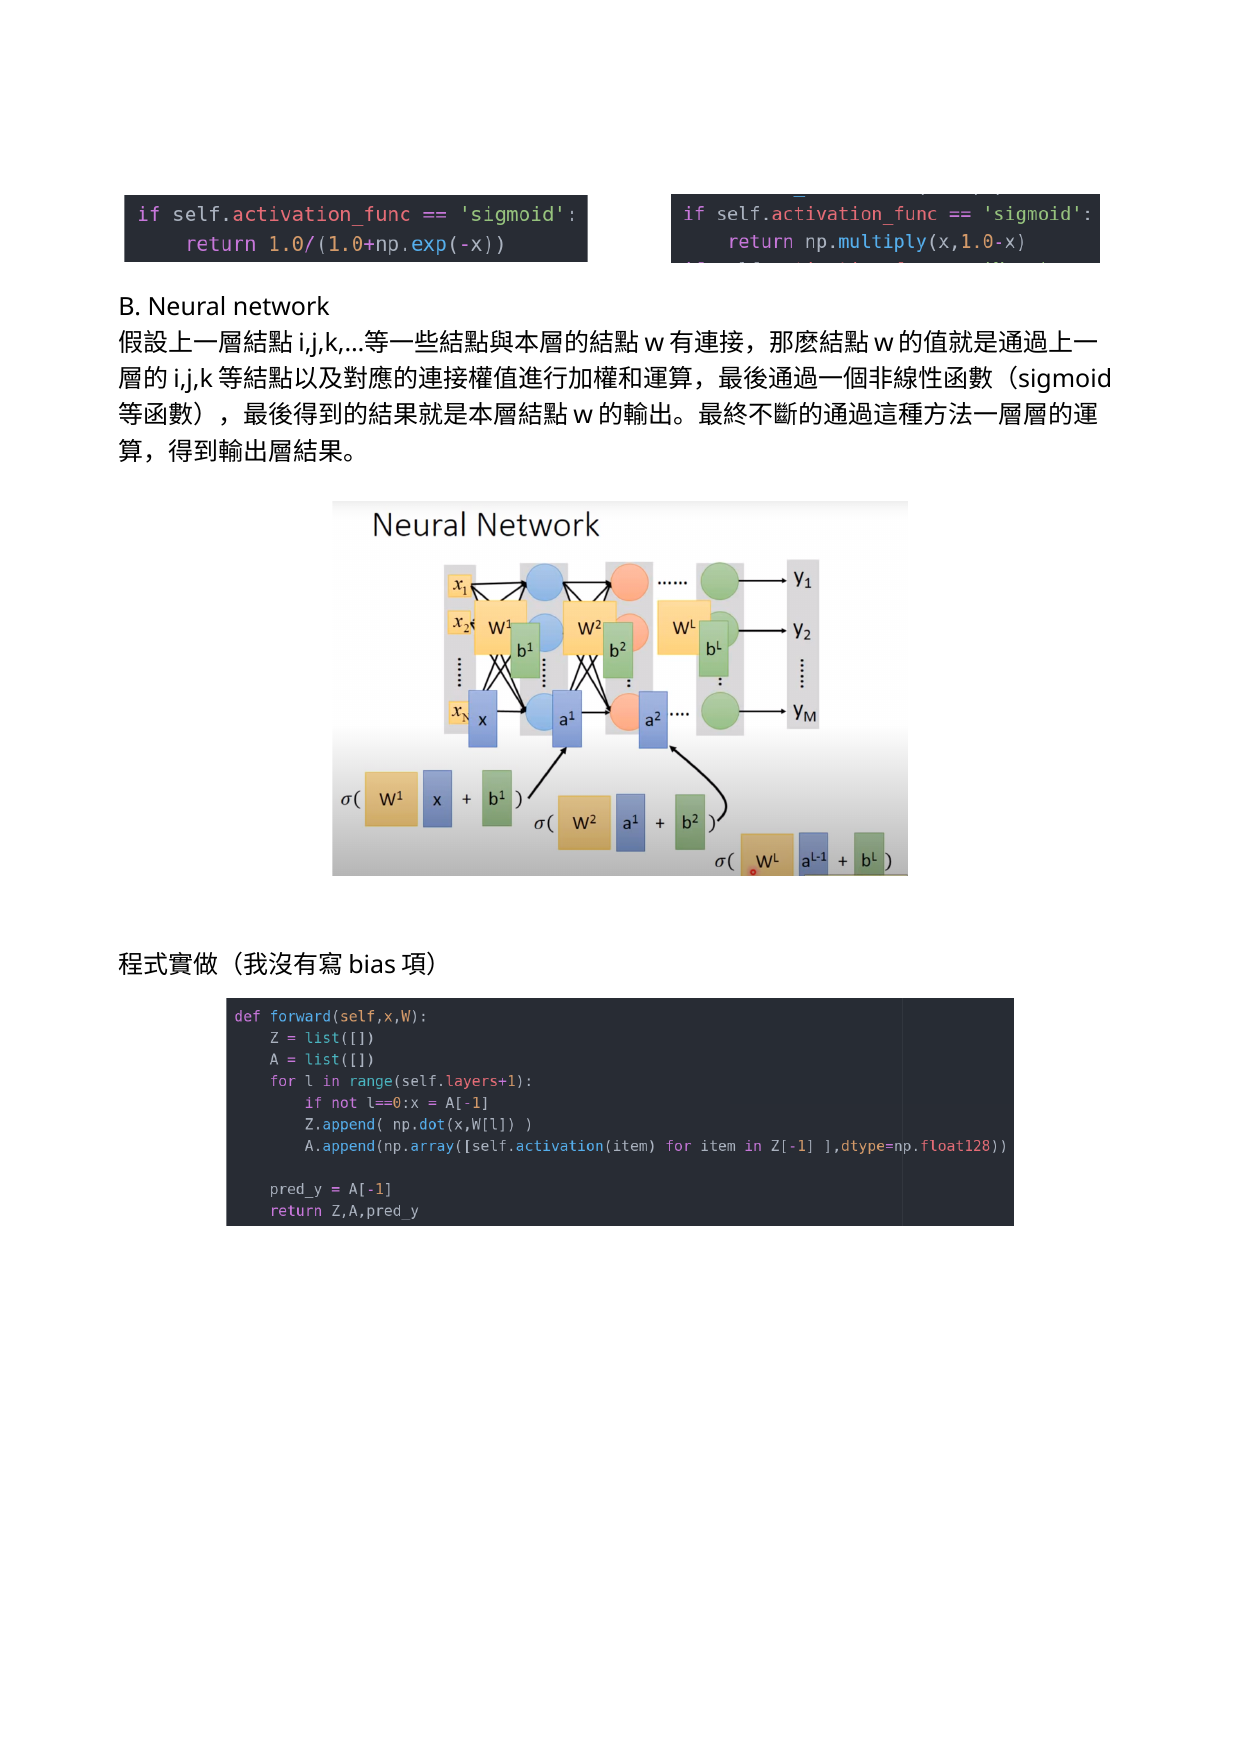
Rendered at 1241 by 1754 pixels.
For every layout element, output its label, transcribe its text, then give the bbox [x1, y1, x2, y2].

text 程式實做（我沒有寫bias項） [118, 944, 1122, 981]
text B. Neural network [118, 288, 1122, 322]
picture [124, 195, 588, 262]
picture [226, 998, 1014, 1226]
text 假設上一層結點i,j,k,…等一些結點與本層的結點w有連接，那麽結點w的值就是通過上一層的i,j,k等結點以及對應的連接權值進行加權和運算，最後通過一個非線性函數（sigmoid等函數），最後得到的結果就是本層結點w的輸出。最終不斷的通過這種方法一層層的運算，得到輸出層結果。 [118, 322, 1122, 467]
picture [332, 501, 908, 876]
picture [671, 194, 1100, 263]
